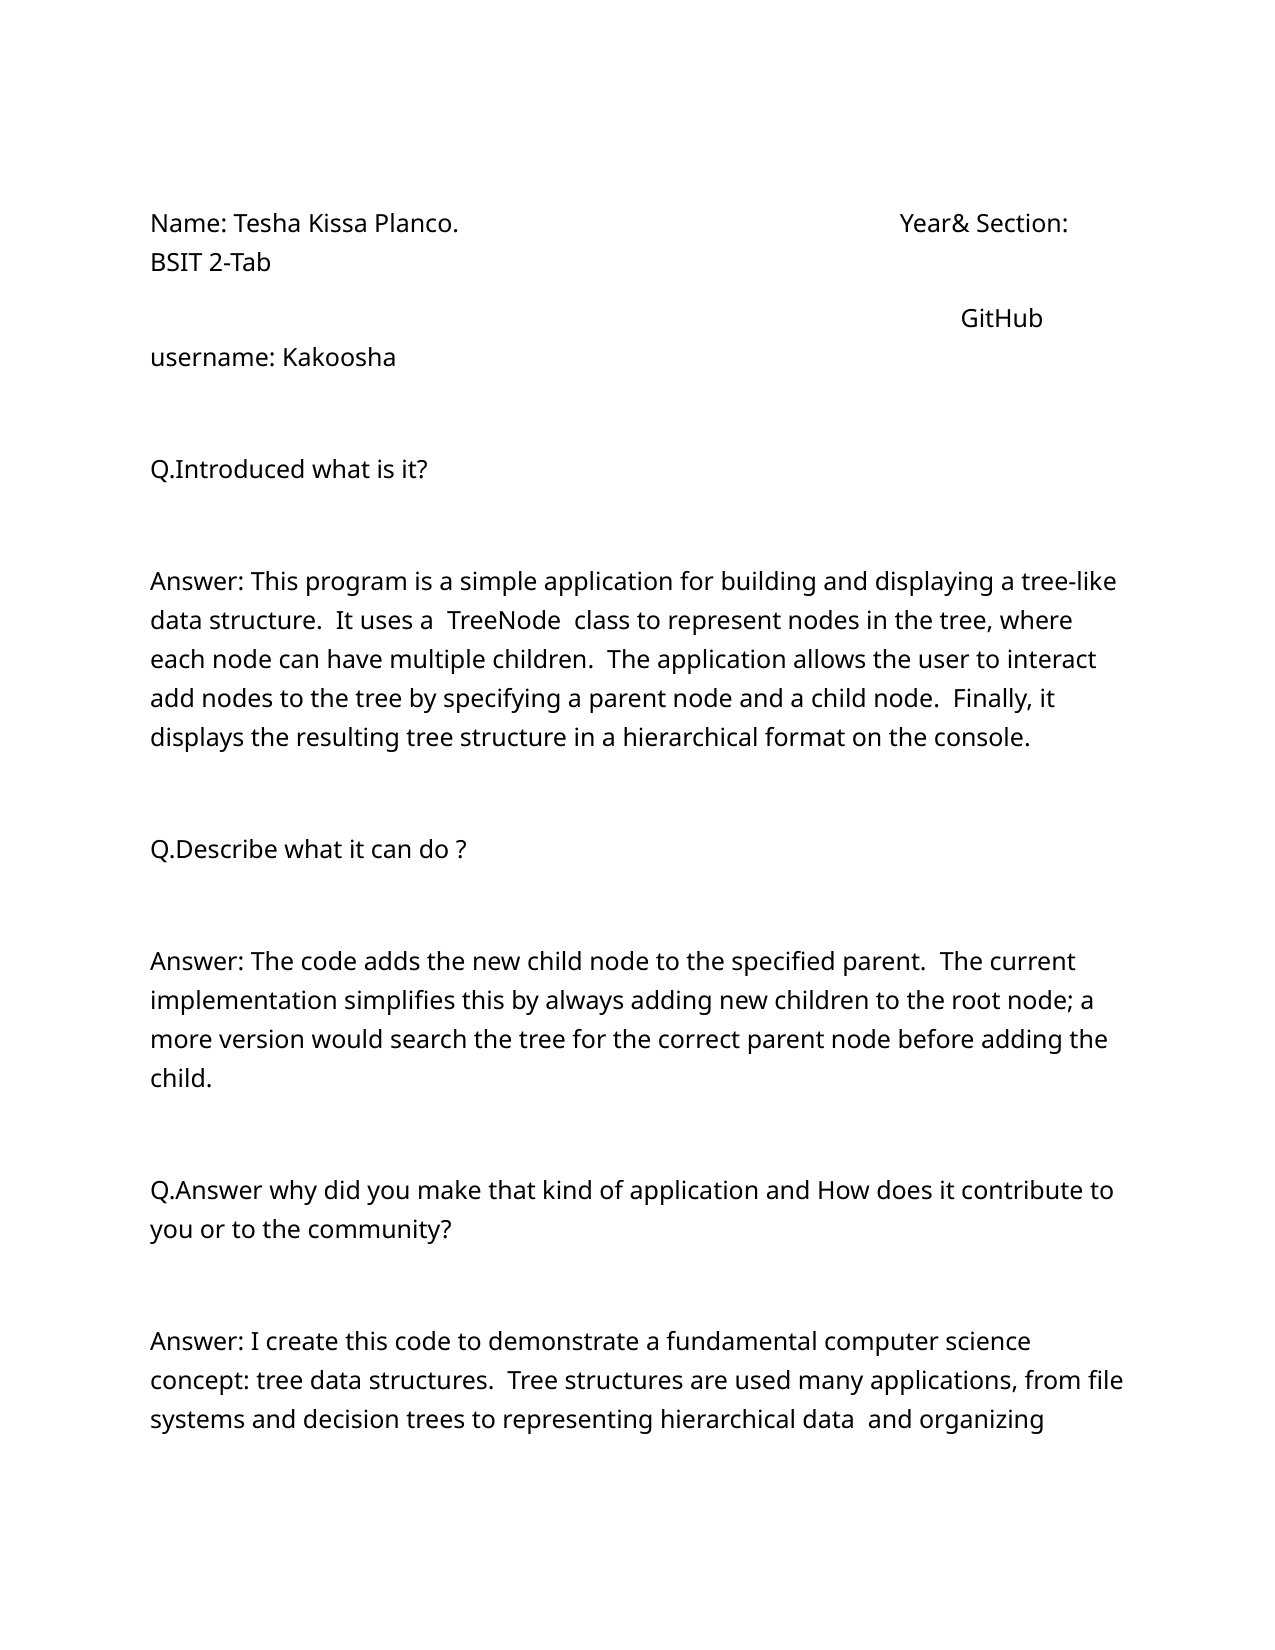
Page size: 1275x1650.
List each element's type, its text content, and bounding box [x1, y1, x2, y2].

text Name: Tesha Kissa Planco. Year& Section: BSIT 2-Tab [150, 206, 1125, 279]
text GitHub username: Kakoosha [150, 301, 1125, 374]
text Q.Describe what it can do ? [150, 832, 1125, 866]
text Answer: I create this code to demonstrate a fundamental computer science concept: tree data structures. Tree structures are used many applications, from file systems and decision trees to representing hierarchical data and organizing [150, 1323, 1125, 1436]
text Q.Introduced what is it? [150, 452, 1125, 486]
text Q.Answer why did you make that kind of application and How does it contribute to you or to the community? [150, 1172, 1125, 1246]
text Answer: This program is a simple application for building and displaying a tree-like data structure. It uses a TreeNode class to represent nodes in the tree, where each node can have multiple children. The application allows the user to interact add nodes to the tree by specifying a parent node and a child node. Finally, it displays the resulting tree structure in a hierarchical format on the console. [150, 563, 1125, 754]
text Answer: The code adds the new child node to the specified parent. The current implementation simplifies this by always adding new children to the root node; a more version would search the tree for the correct parent node before adding the child. [150, 943, 1125, 1095]
